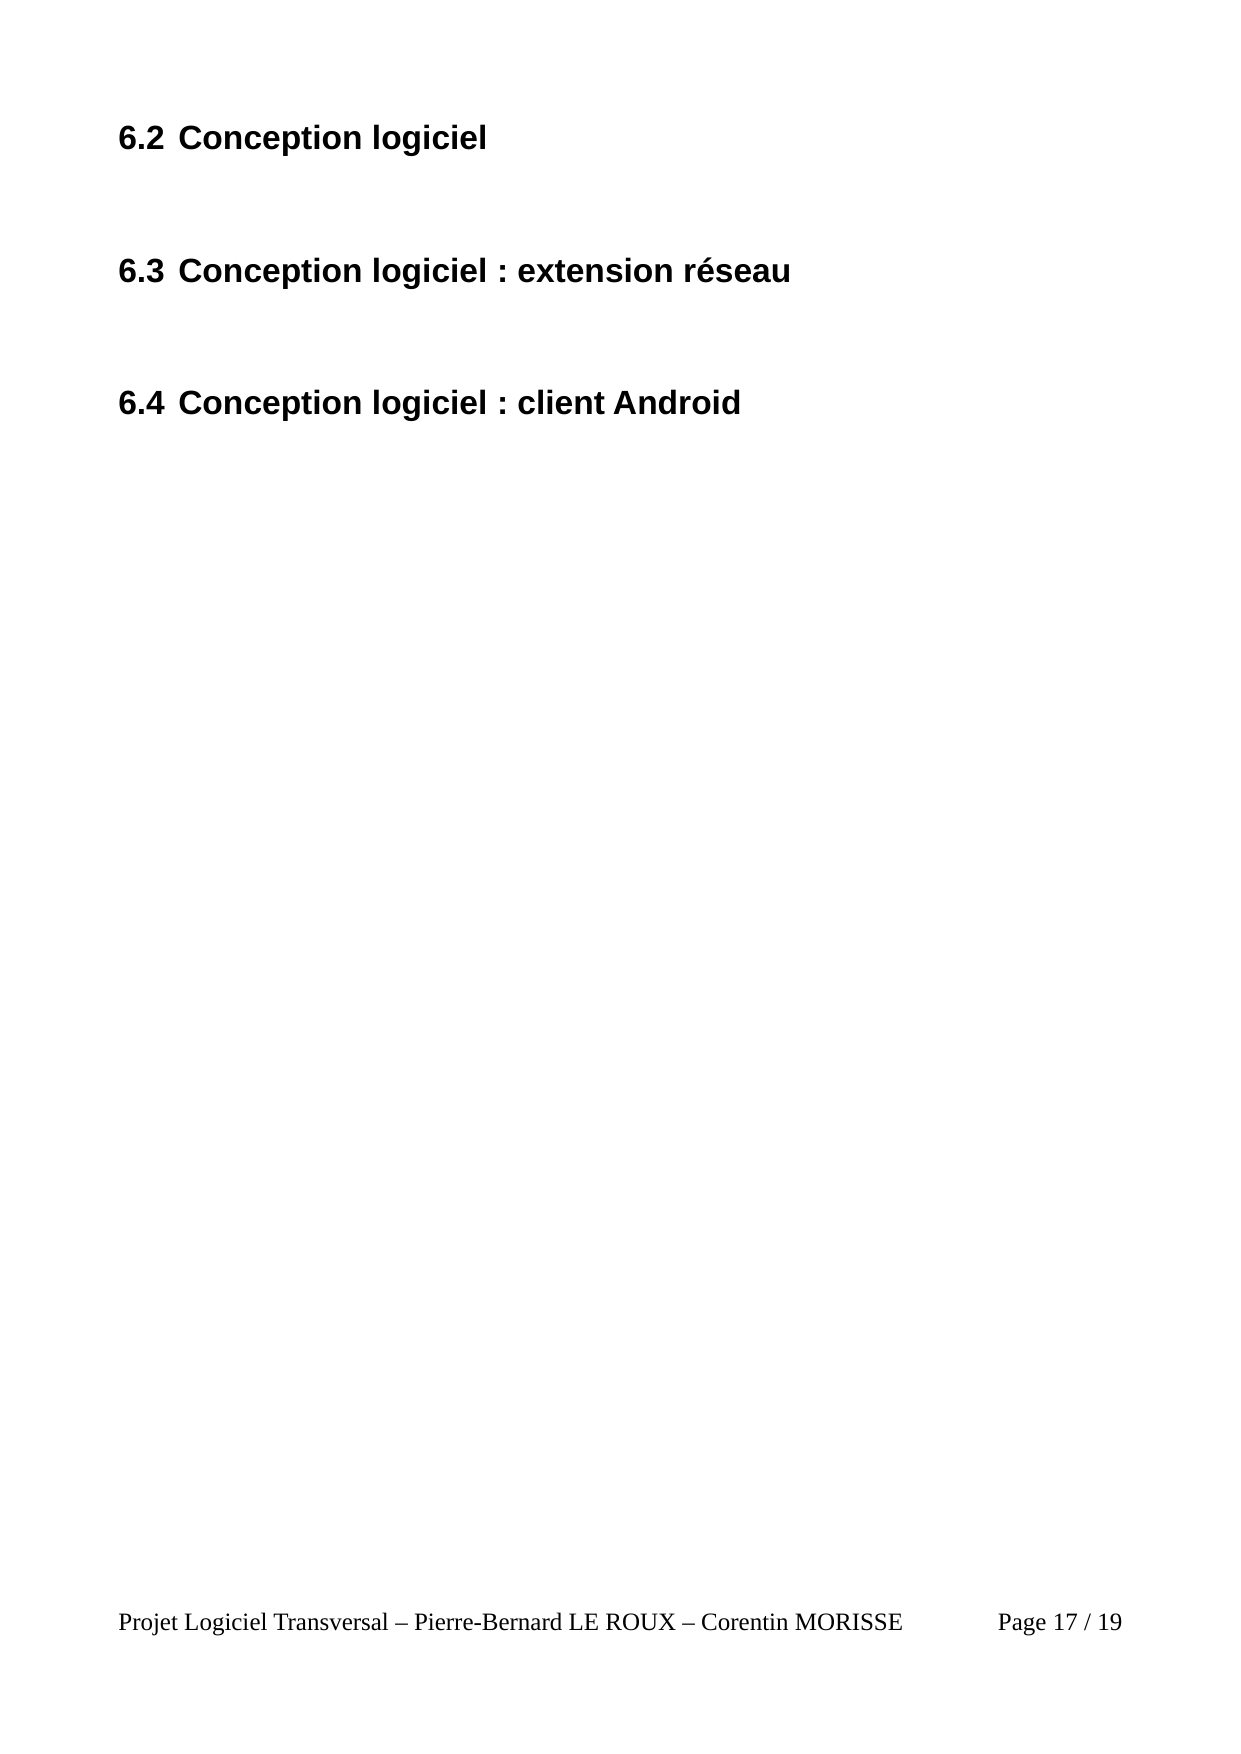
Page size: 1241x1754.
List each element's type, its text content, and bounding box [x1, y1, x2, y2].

subtitle Conception logiciel [118, 118, 1122, 157]
subtitle Conception logiciel : client Android [118, 383, 1122, 422]
subtitle Conception logiciel : extension réseau [118, 251, 1122, 289]
